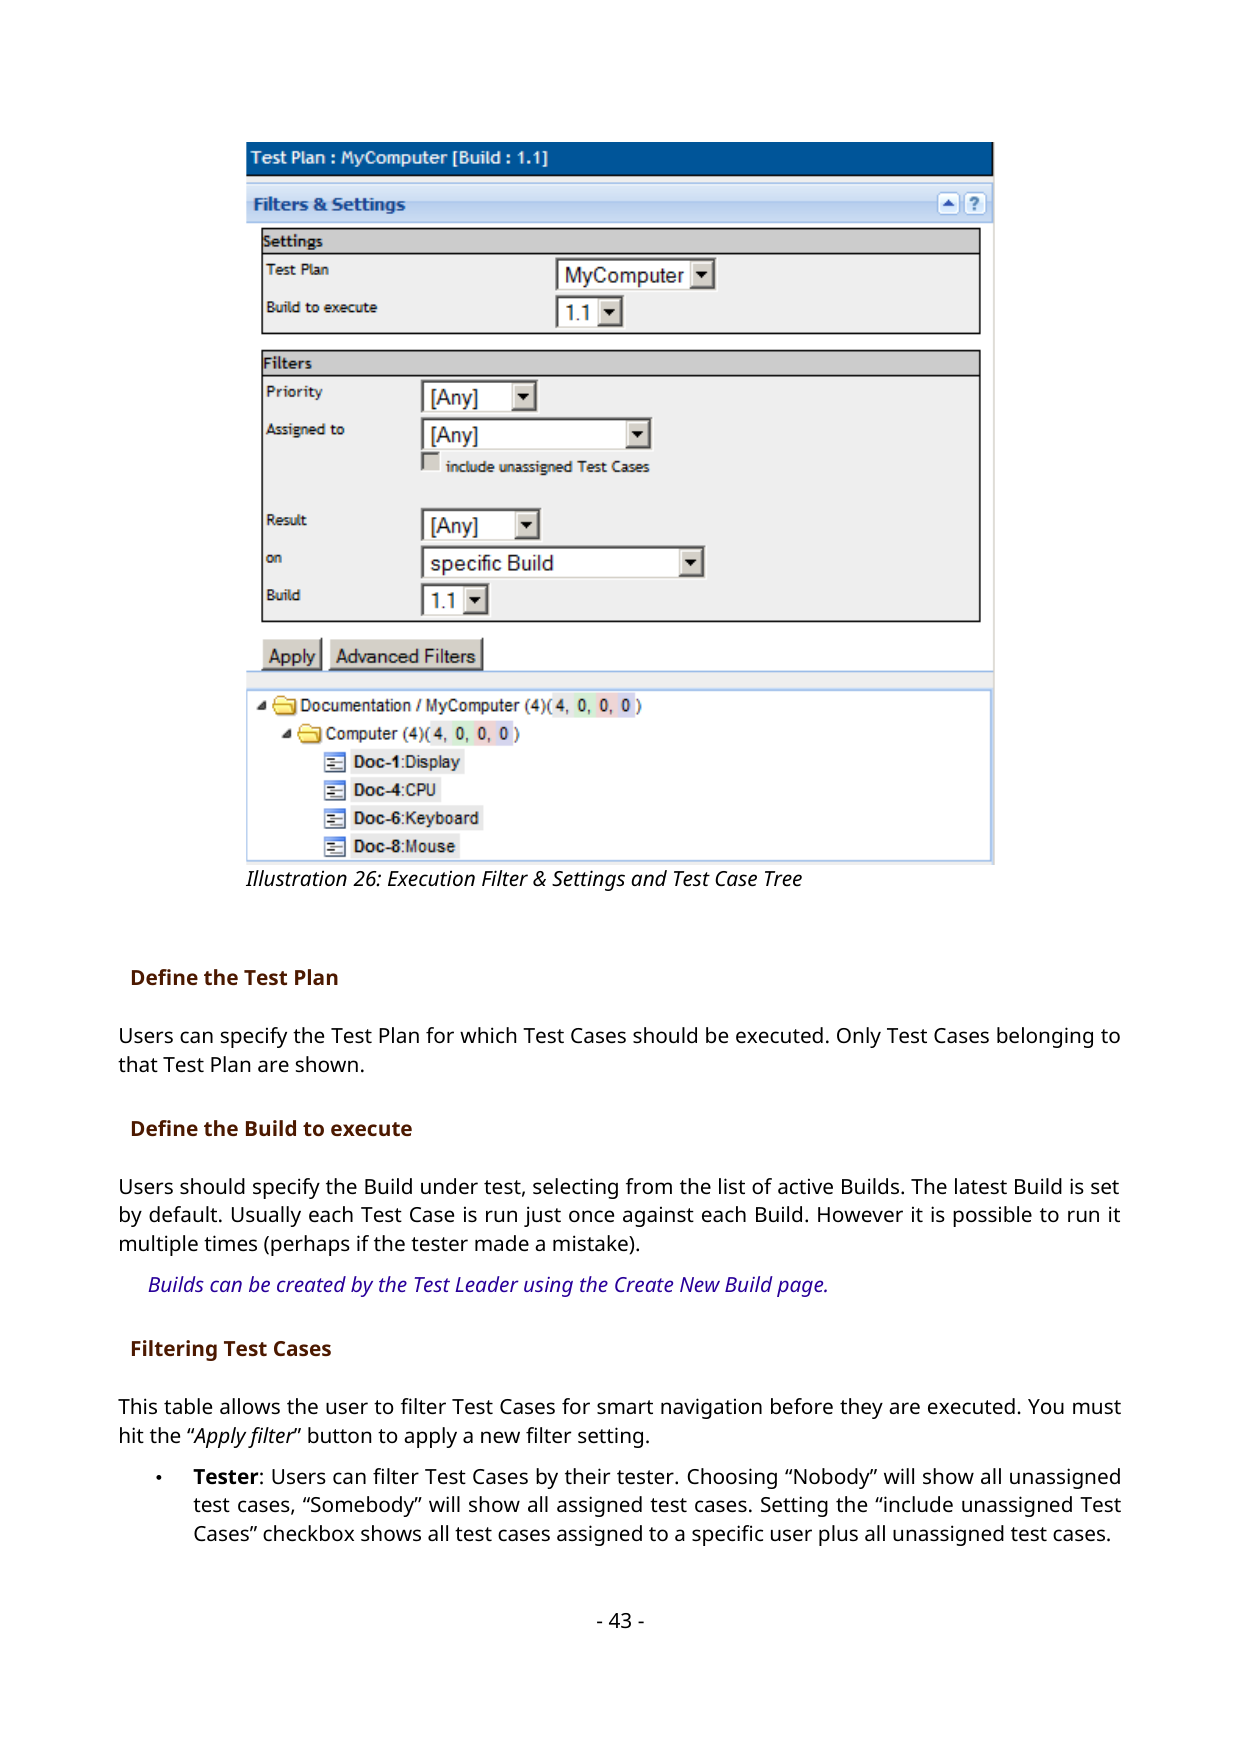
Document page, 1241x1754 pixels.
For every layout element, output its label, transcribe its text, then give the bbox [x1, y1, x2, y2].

subtitle Define the Build to execute [130, 1114, 1111, 1143]
picture [246, 142, 995, 865]
subtitle Define the Test Plan [130, 963, 1111, 992]
text Illustration 26: Execution Filter & Settings and Test Case Tree [246, 865, 994, 893]
list Tester: Users can filter Test Cases by their tester. Choosing “Nobody” will show all unassigned test cases, “Somebody” will show all assigned test cases. Setting the “include unassigned Test Cases” checkbox shows all test cases assigned to a specific user plus all unassigned test cases. [156, 1462, 1122, 1547]
subtitle Filtering Test Cases [130, 1334, 1111, 1363]
text Users should specify the Build under test, selecting from the list of active Builds. The latest Build is set by default. Usually each Test Case is run just once against each Build. However it is possible to run it multiple times (perhaps if the tester made a mistake). [118, 1172, 1122, 1257]
text Builds can be created by the Test Leader using the Create New Build page. [148, 1270, 1093, 1298]
text This table allows the user to filter Test Cases for smart navigation before they are executed. You must hit the “Apply filter” button to apply a new filter setting. [118, 1392, 1122, 1449]
text Users can specify the Test Plan for which Test Cases should be executed. Only Test Cases belonging to that Test Plan are shown. [118, 1021, 1122, 1078]
